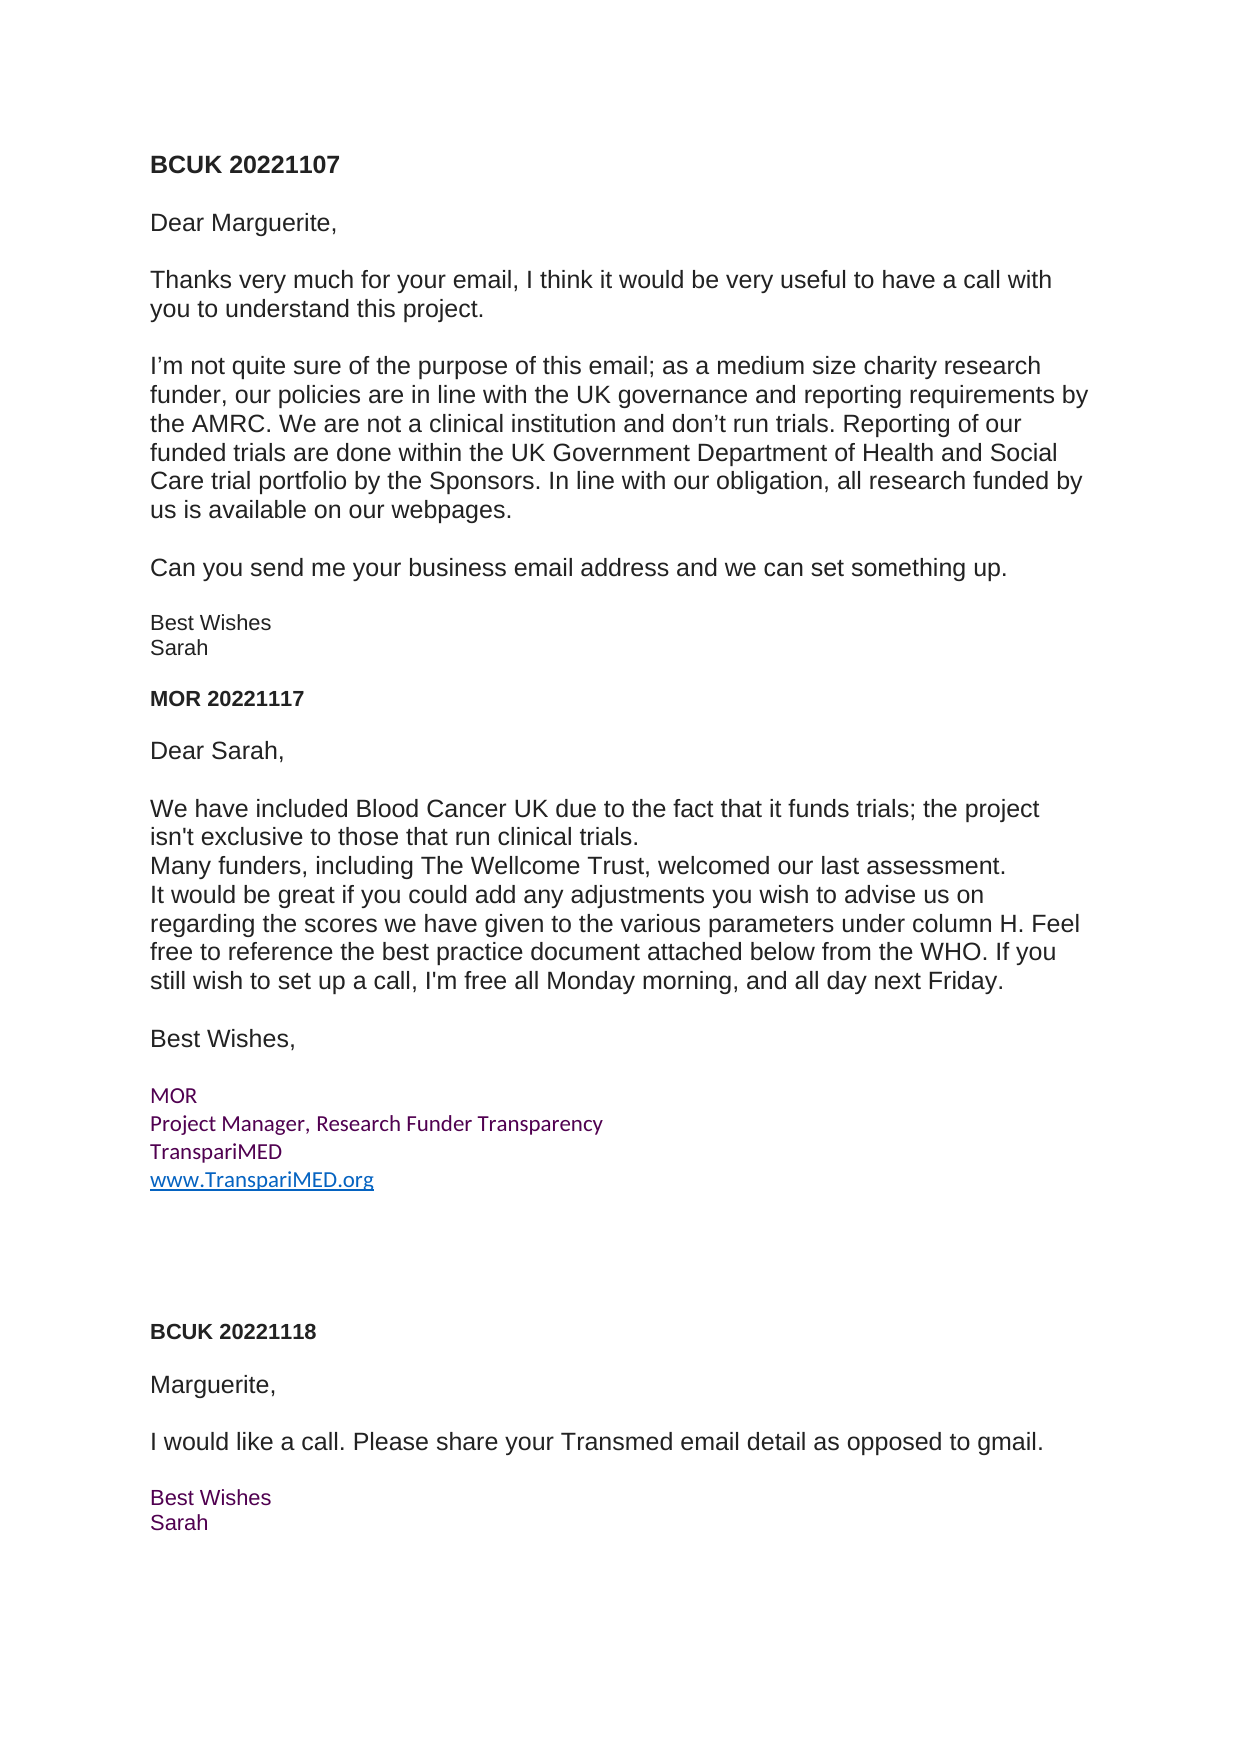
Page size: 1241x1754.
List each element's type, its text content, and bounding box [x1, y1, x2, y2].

text We have included Blood Cancer UK due to the fact that it funds trials; the project isn't exclusive to those that run clinical trials. [150, 793, 1090, 851]
text MOR 20221117 [150, 686, 1090, 711]
text Sarah [150, 1510, 1090, 1535]
text Can you send me your business email address and we can set something up. [150, 552, 1090, 581]
text It would be great if you could add any adjustments you wish to advise us on regarding the scores we have given to the various parameters under column H. Feel free to reference the best practice document attached below from the WHO. If you still wish to set up a call, I'm free all Monday morning, and all day next Friday. [150, 880, 1090, 995]
text Sarah [150, 635, 1090, 660]
text Thanks very much for your email, I think it would be very useful to have a call with you to understand this project. [150, 265, 1090, 322]
text MOR [150, 1081, 1090, 1109]
text Dear Sarah, [150, 736, 1090, 765]
text TranspariMED [150, 1137, 1090, 1165]
text Many funders, including The Wellcome Trust, welcomed our last assessment. [150, 851, 1090, 880]
text I would like a call. Please share your Transmed email detail as opposed to gmail. [150, 1427, 1090, 1456]
text Best Wishes, [150, 1023, 1090, 1052]
text Marguerite, [150, 1369, 1090, 1398]
text Best Wishes [150, 1484, 1090, 1510]
text Best Wishes [150, 610, 1090, 635]
text BCUK 20221107 [150, 150, 1090, 179]
text www.TranspariMED.org [150, 1165, 1090, 1193]
text Project Manager, Research Funder Transparency [150, 1109, 1090, 1137]
text I’m not quite sure of the purpose of this email; as a medium size charity research funder, our policies are in line with the UK governance and reporting requirements by the AMRC. We are not a clinical institution and don’t run trials. Reporting of our funded trials are done within the UK Government Department of Health and Social Care trial portfolio by the Sponsors. In line with our obligation, all research funded by us is available on our webpages. [150, 351, 1090, 524]
text Dear Marguerite, [150, 207, 1090, 236]
text BCUK 20221118 [150, 1319, 1090, 1344]
